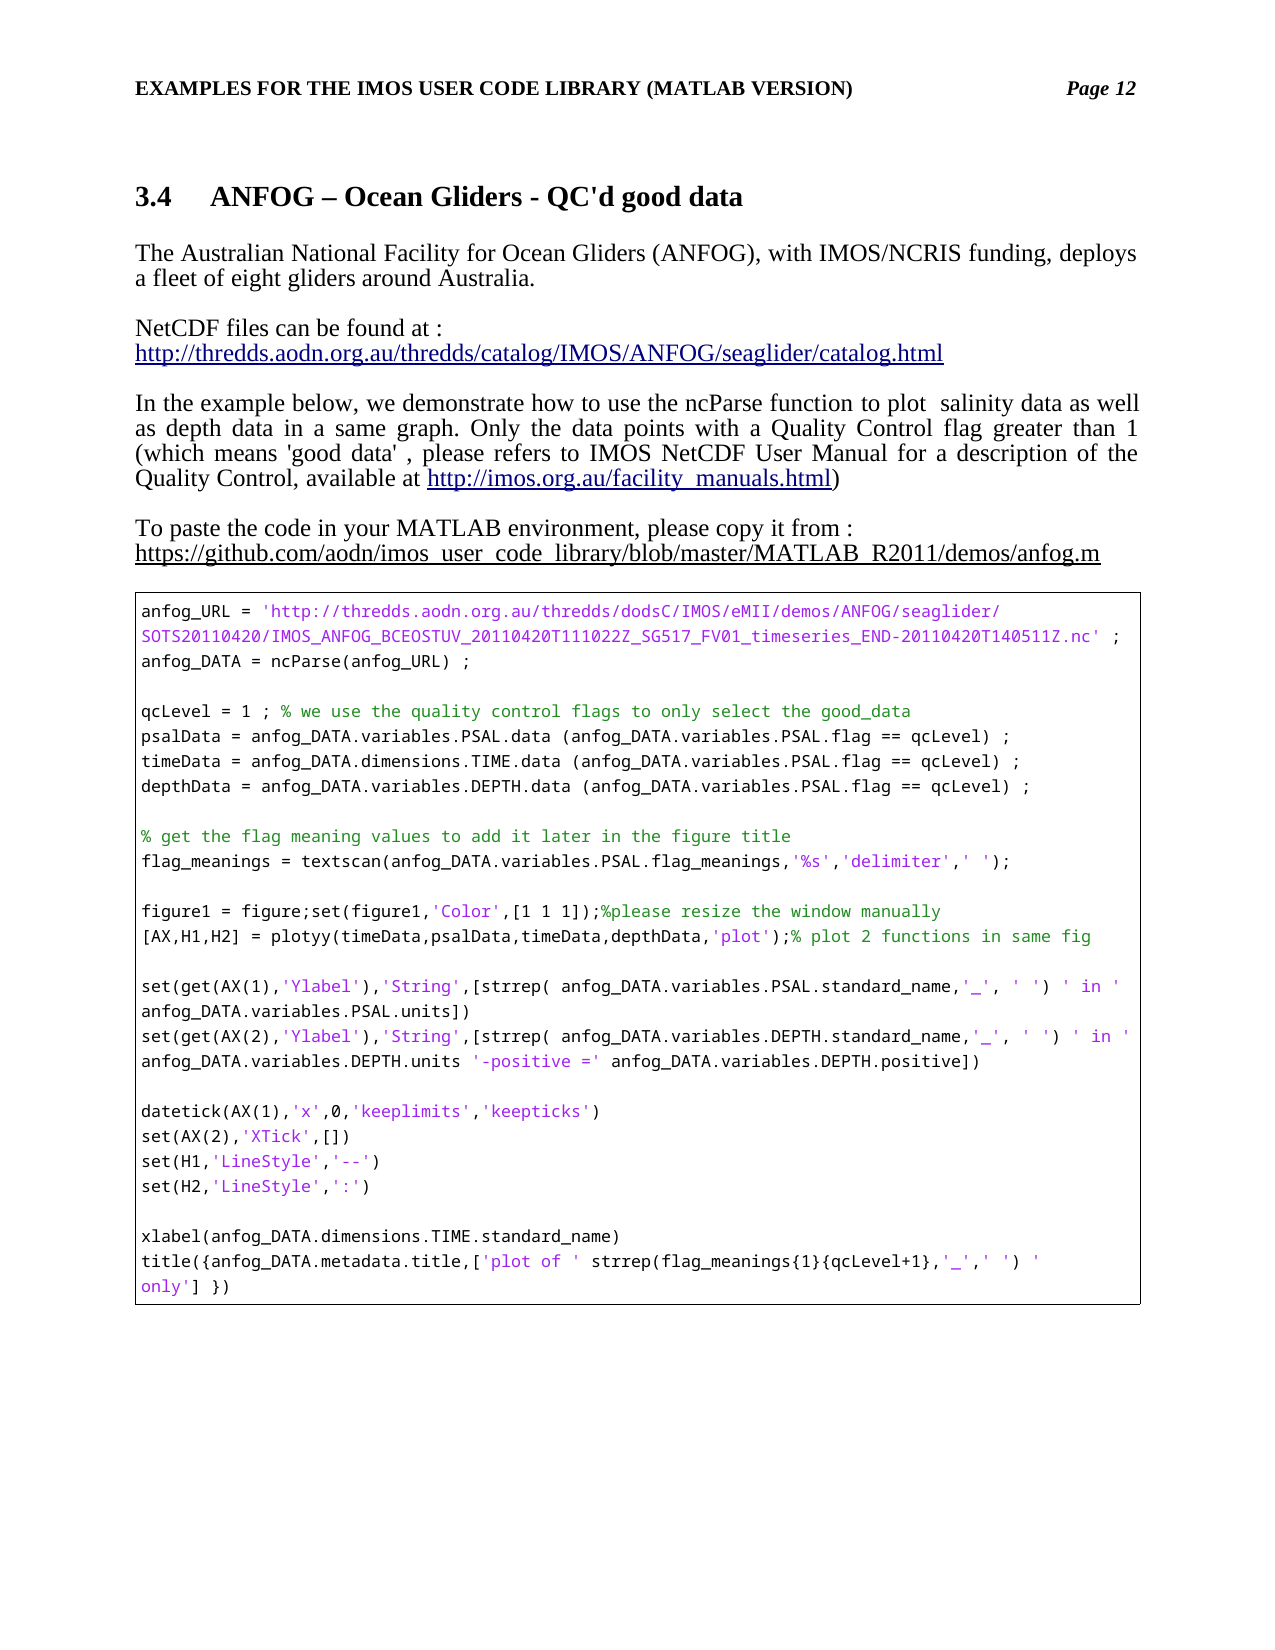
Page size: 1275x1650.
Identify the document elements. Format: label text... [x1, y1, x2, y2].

text NetCDF files can be found at : [135, 317, 1140, 342]
text To paste the code in your MATLAB environment, please copy it from : [135, 517, 1140, 542]
text The Australian National Facility for Ocean Gliders (ANFOG), with IMOS/NCRIS funding, deploys a fleet of eight gliders around Australia. [135, 242, 1140, 292]
text http://thredds.aodn.org.au/thredds/catalog/IMOS/ANFOG/seaglider/catalog.html [135, 342, 1140, 367]
text https://github.com/aodn/imos_user_code_library/blob/master/MATLAB_R2011/demos/anfog.m [135, 542, 1140, 567]
subtitle ANFOG – Ocean Gliders - QC'd good data [135, 179, 1140, 213]
table_header anfog_URL = 'http://thredds.aodn.org.au/thredds/dodsC/IMOS/eMII/demos/ANFOG/seaglider/SOTS20110420/IMOS_ANFOG_BCEOSTUV_20110420T111022Z_SG517_FV01_timeseries_END-20110420T140511Z.nc' ; anfog_DATA = ncParse(anfog_URL) ; qcLevel = 1 ; % we use the quality control flags to only select the good_data psalData = anfog_DATA.variables.PSAL.data (anfog_DATA.variables.PSAL.flag == qcLevel) ; timeData = anfog_DATA.dimensions.TIME.data (anfog_DATA.variables.PSAL.flag == qcLevel) ; depthData = anfog_DATA.variables.DEPTH.data (anfog_DATA.variables.PSAL.flag == qcLevel) ; % get the flag meaning values to add it later in the figure title flag_meanings = textscan(anfog_DATA.variables.PSAL.flag_meanings,'%s','delimiter',' '); figure1 = figure;set(figure1,'Color',[1 1 1]);%please resize the window manually [AX,H1,H2] = plotyy(timeData,psalData,timeData,depthData,'plot');% plot 2 functions in same fig set(get(AX(1),'Ylabel'),'String',[strrep( anfog_DATA.variables.PSAL.standard_name,'_', ' ') ' in ' anfog_DATA.variables.PSAL.units]) set(get(AX(2),'Ylabel'),'String',[strrep( anfog_DATA.variables.DEPTH.standard_name,'_', ' ') ' in ' anfog_DATA.variables.DEPTH.units '-positive =' anfog_DATA.variables.DEPTH.positive]) datetick(AX(1),'x',0,'keeplimits','keepticks') set(AX(2),'XTick',[]) set(H1,'LineStyle','--') set(H2,'LineStyle',':') xlabel(anfog_DATA.dimensions.TIME.standard_name) title({anfog_DATA.metadata.title,['plot of ' strrep(flag_meanings{1}{qcLevel+1},'_',' ') ' only'] }) [136, 593, 1140, 1303]
text In the example below, we demonstrate how to use the ncParse function to plot salinity data as well as depth data in a same graph. Only the data points with a Quality Control flag greater than 1 (which means 'good data' , please refers to IMOS NetCDF User Manual for a description of the Quality Control, available at http://imos.org.au/facility_manuals.html) [135, 392, 1140, 492]
